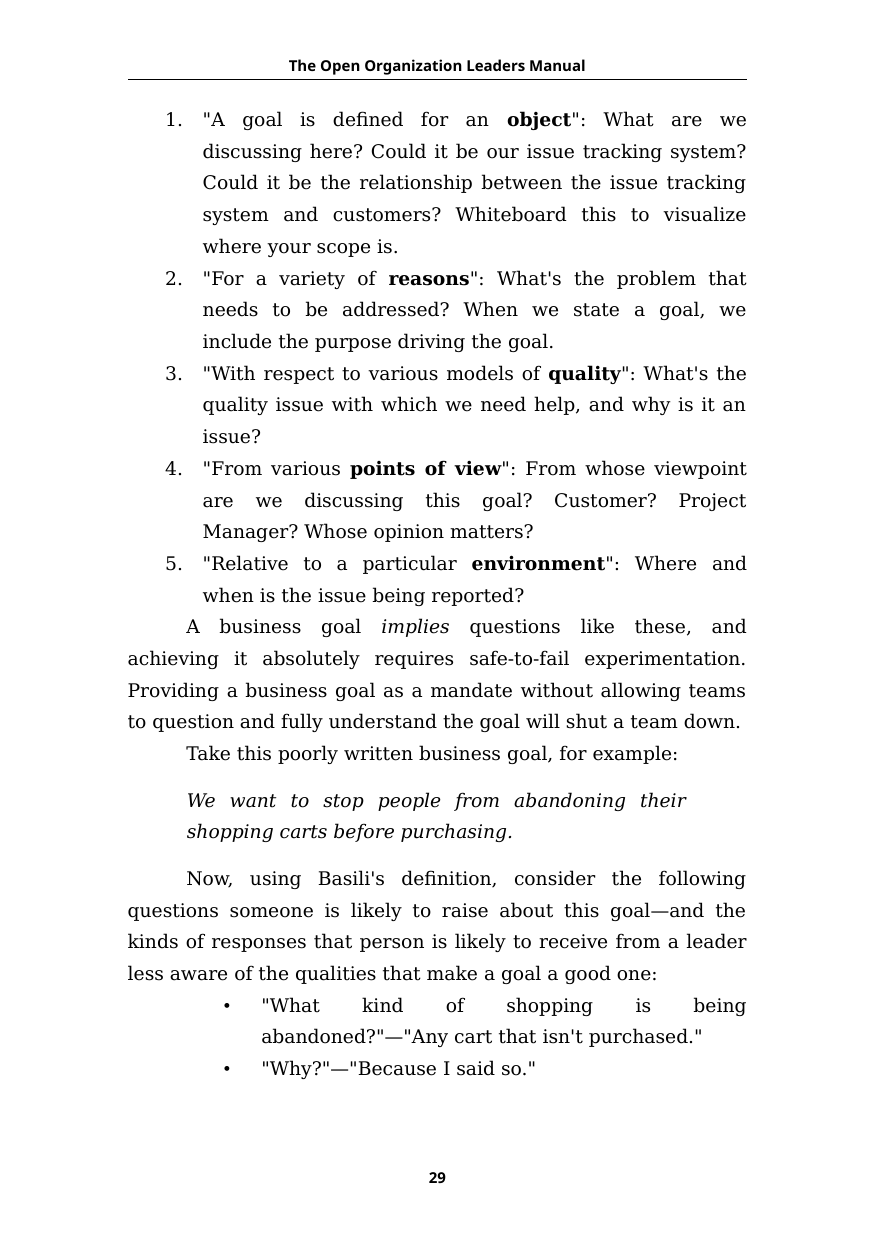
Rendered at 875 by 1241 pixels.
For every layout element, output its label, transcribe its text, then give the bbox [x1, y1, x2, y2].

list "Relative to a particular environment": Where and when is the issue being reported? [165, 553, 747, 607]
text A business goal implies questions like these, and achieving it absolutely requires safe-to-fail experimentation. Providing a business goal as a mandate without allowing teams to question and fully understand the goal will shut a team down. [127, 616, 747, 733]
list "What kind of shopping is being abandoned?"—"Any cart that isn't purchased." [223, 995, 747, 1048]
list "Why?"—"Because I said so." [223, 1058, 747, 1080]
text Now, using Basili's definition, consider the following questions someone is likely to raise about this goal—and the kinds of responses that person is likely to receive from a leader less aware of the qualities that make a goal a good one: [127, 868, 747, 985]
list "From various points of view": From whose viewpoint are we discussing this goal? Customer? Project Manager? Whose opinion matters? [165, 458, 747, 543]
list "For a variety of reasons": What's the problem that needs to be addressed? When we state a goal, we include the purpose driving the goal. [165, 267, 747, 353]
list "With respect to various models of quality": What's the quality issue with which we need help, and why is it an issue? [165, 362, 747, 448]
list "A goal is defined for an object": What are we discussing here? Could it be our issue tracking system? Could it be the relationship between the issue tracking system and customers? Whiteboard this to visualize where your scope is. [165, 109, 747, 257]
text We want to stop people from abandoning their shopping carts before purchasing. [187, 790, 688, 843]
text Take this poorly written business goal, for example: [127, 743, 747, 765]
